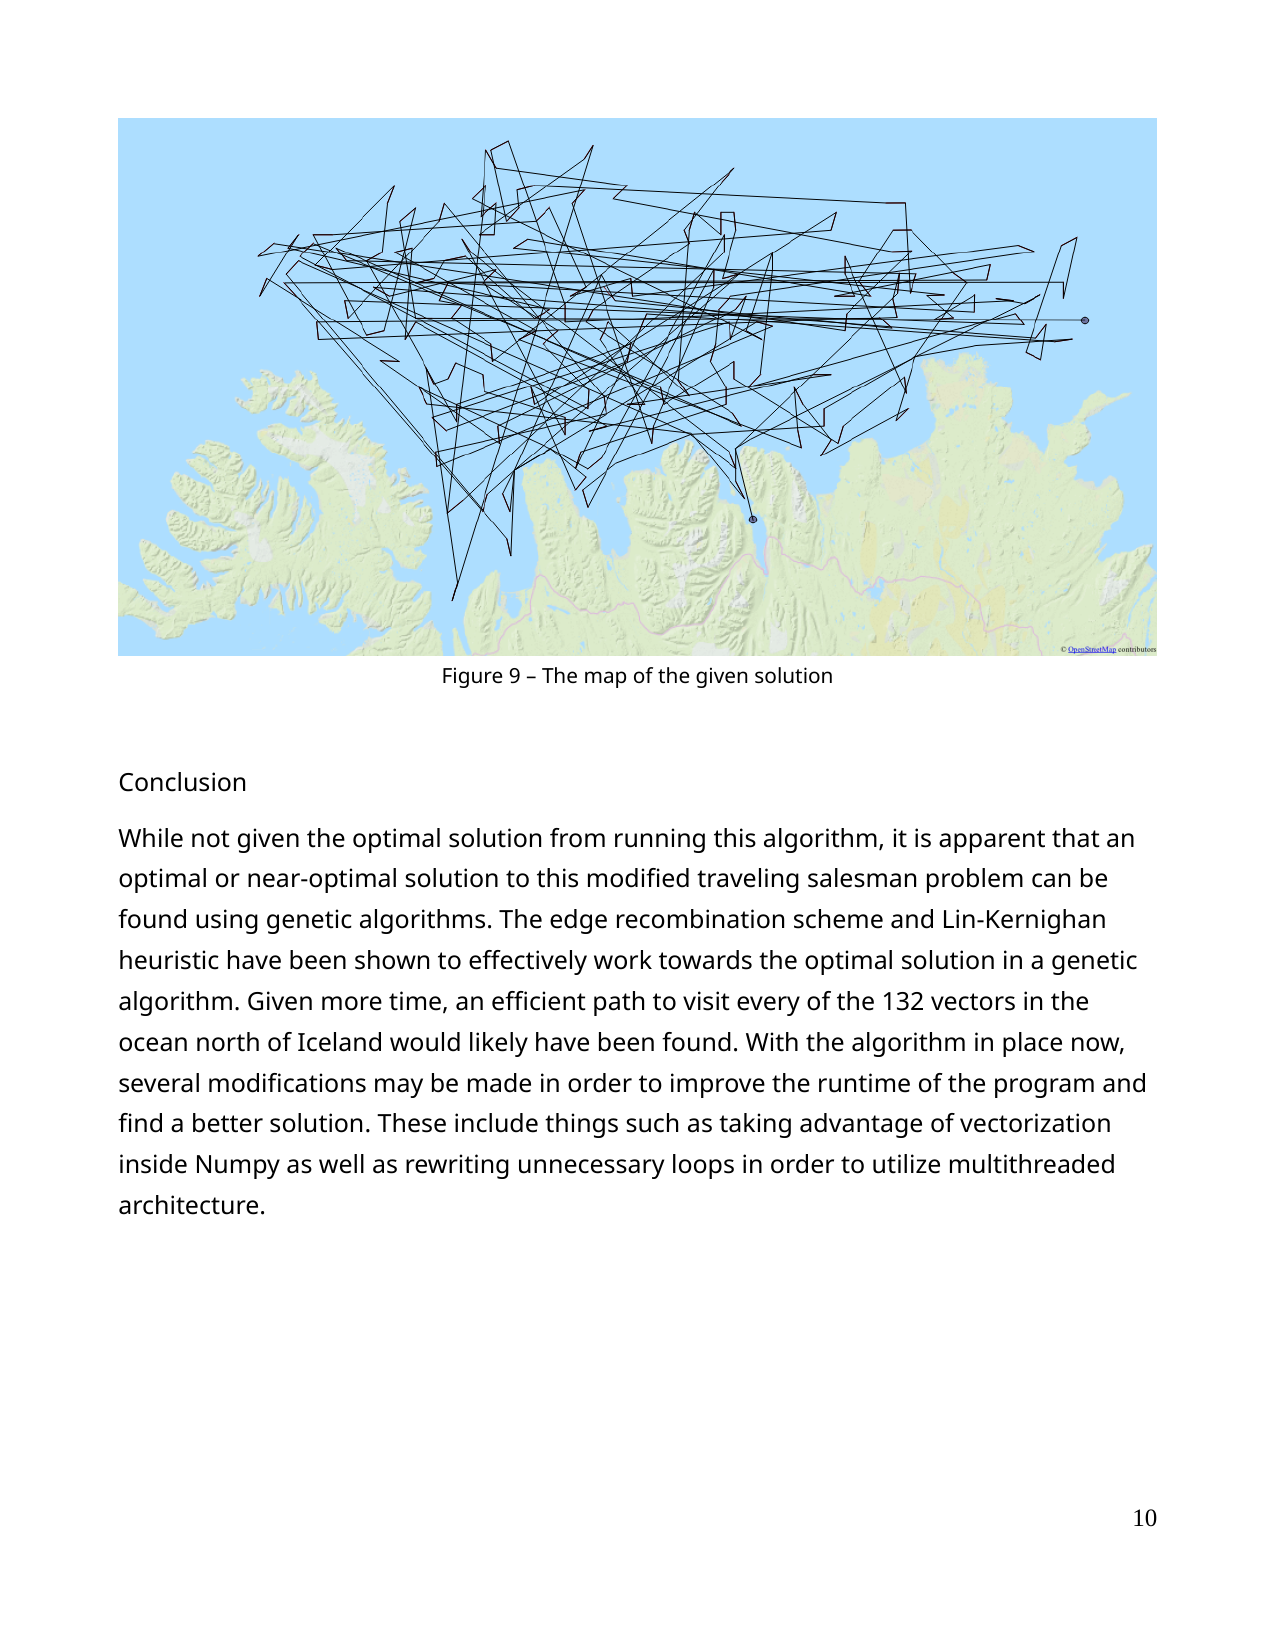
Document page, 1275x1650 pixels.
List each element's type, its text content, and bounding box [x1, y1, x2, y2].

text While not given the optimal solution from running this algorithm, it is apparent that an optimal or near-optimal solution to this modified traveling salesman problem can be found using genetic algorithms. The edge recombination scheme and Lin-Kernighan heuristic have been shown to effectively work towards the optimal solution in a genetic algorithm. Given more time, an efficient path to visit every of the 132 vectors in the ocean north of Iceland would likely have been found. With the algorithm in place now, several modifications may be made in order to improve the runtime of the program and find a better solution. These include things such as taking advantage of vectorization inside Numpy as well as rewriting unnecessary loops in order to utilize multithreaded architecture. [118, 820, 1157, 1222]
text Conclusion [118, 765, 1157, 799]
picture [118, 118, 1157, 656]
text Figure 9 – The map of the given solution [118, 656, 1157, 689]
